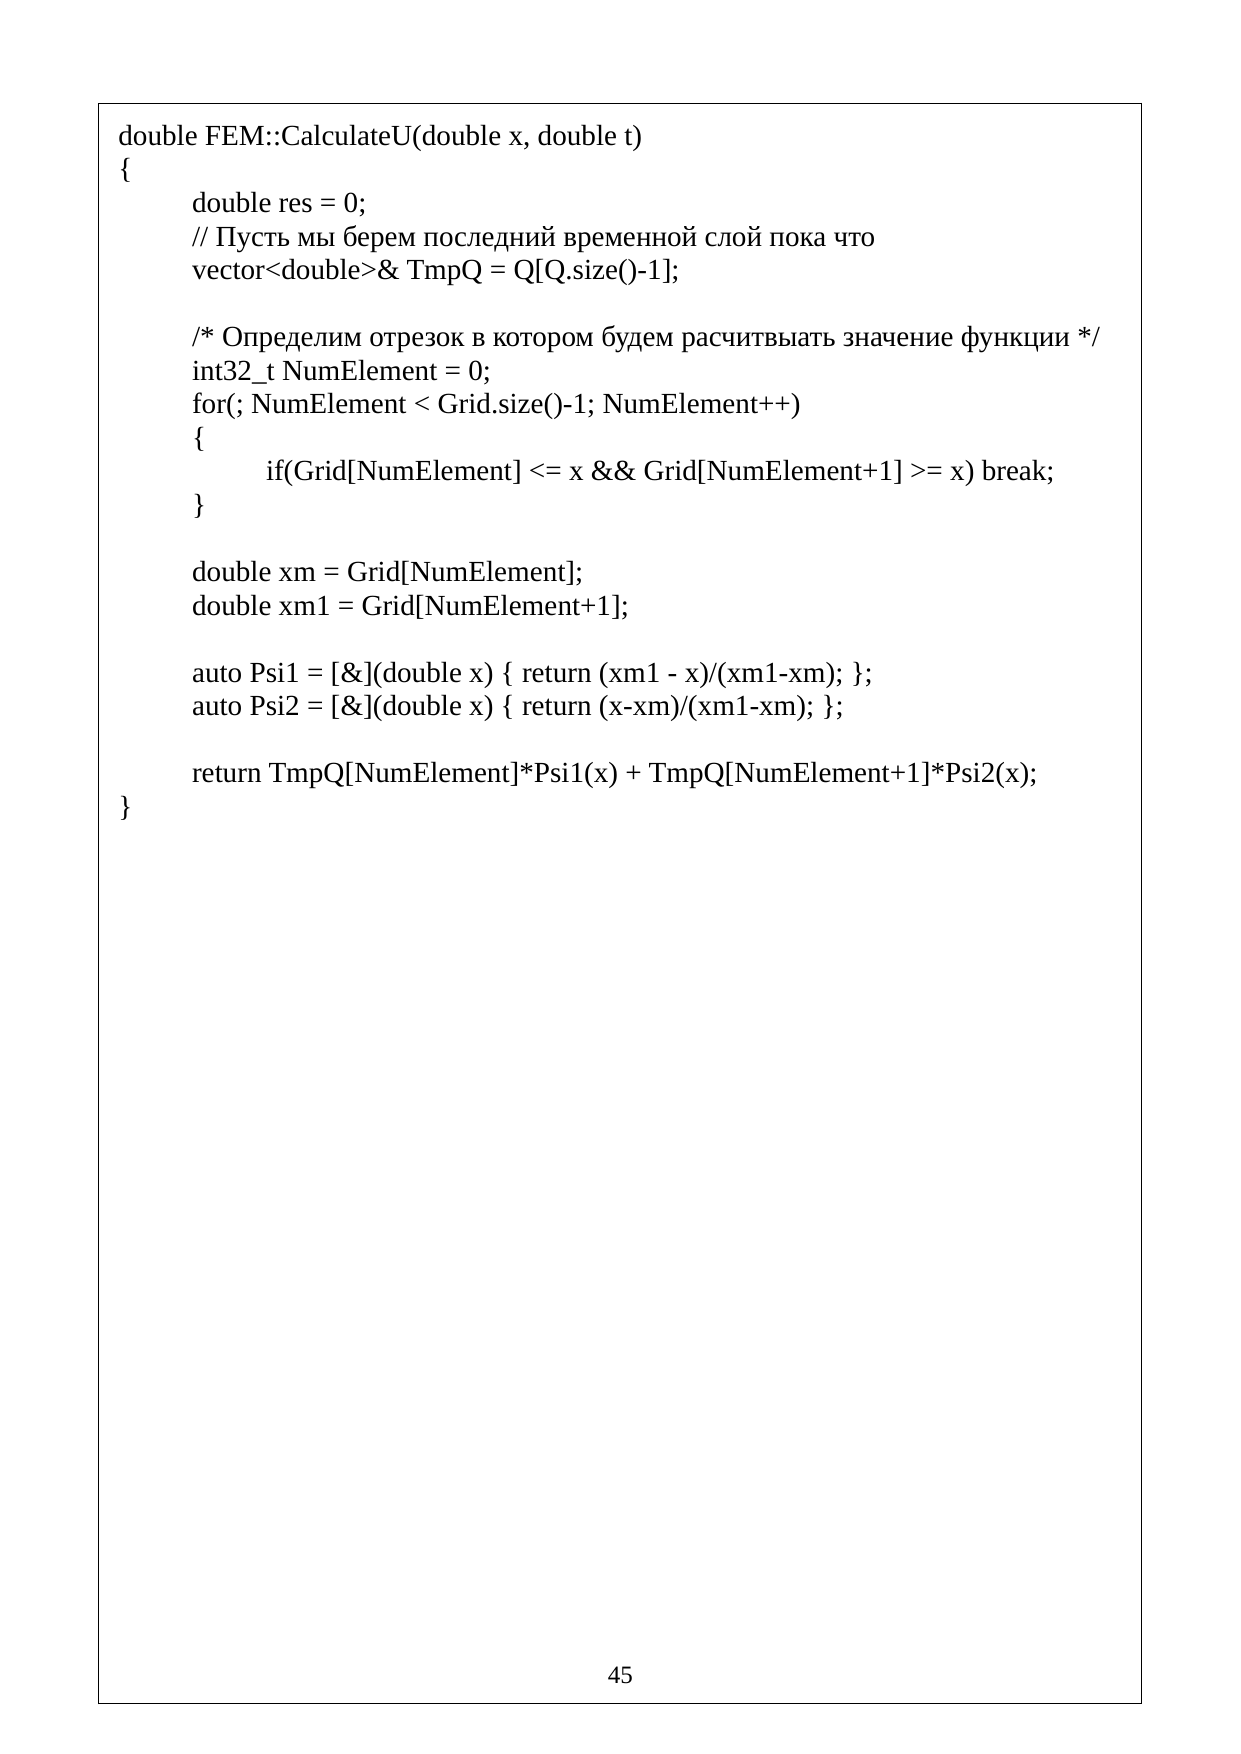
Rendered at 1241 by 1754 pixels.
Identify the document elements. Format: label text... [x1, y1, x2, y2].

text double xm1 = Grid[NumElement+1]; [118, 588, 1122, 621]
text vector<double>& TmpQ = Q[Q.size()-1]; [118, 252, 1122, 286]
text if(Grid[NumElement] <= x && Grid[NumElement+1] >= x) break; [118, 453, 1122, 487]
text for(; NumElement < Grid.size()-1; NumElement++) [118, 386, 1122, 420]
text double xm = Grid[NumElement]; [118, 554, 1122, 588]
text { [118, 152, 1122, 185]
text int32_t NumElement = 0; [118, 353, 1122, 386]
text auto Psi2 = [&](double x) { return (x-xm)/(xm1-xm); }; [118, 688, 1122, 722]
text // Пусть мы берем последний временной слой пока что [118, 219, 1122, 252]
text double FEM::CalculateU(double x, double t) [118, 118, 1122, 152]
text } [118, 487, 1122, 521]
text } [118, 789, 1122, 822]
text { [118, 420, 1122, 453]
text auto Psi1 = [&](double x) { return (xm1 - x)/(xm1-xm); }; [118, 655, 1122, 688]
text /* Определим отрезок в котором будем расчитвыать значение функции */ [118, 319, 1122, 353]
text double res = 0; [118, 185, 1122, 219]
text return TmpQ[NumElement]*Psi1(x) + TmpQ[NumElement+1]*Psi2(x); [118, 755, 1122, 789]
